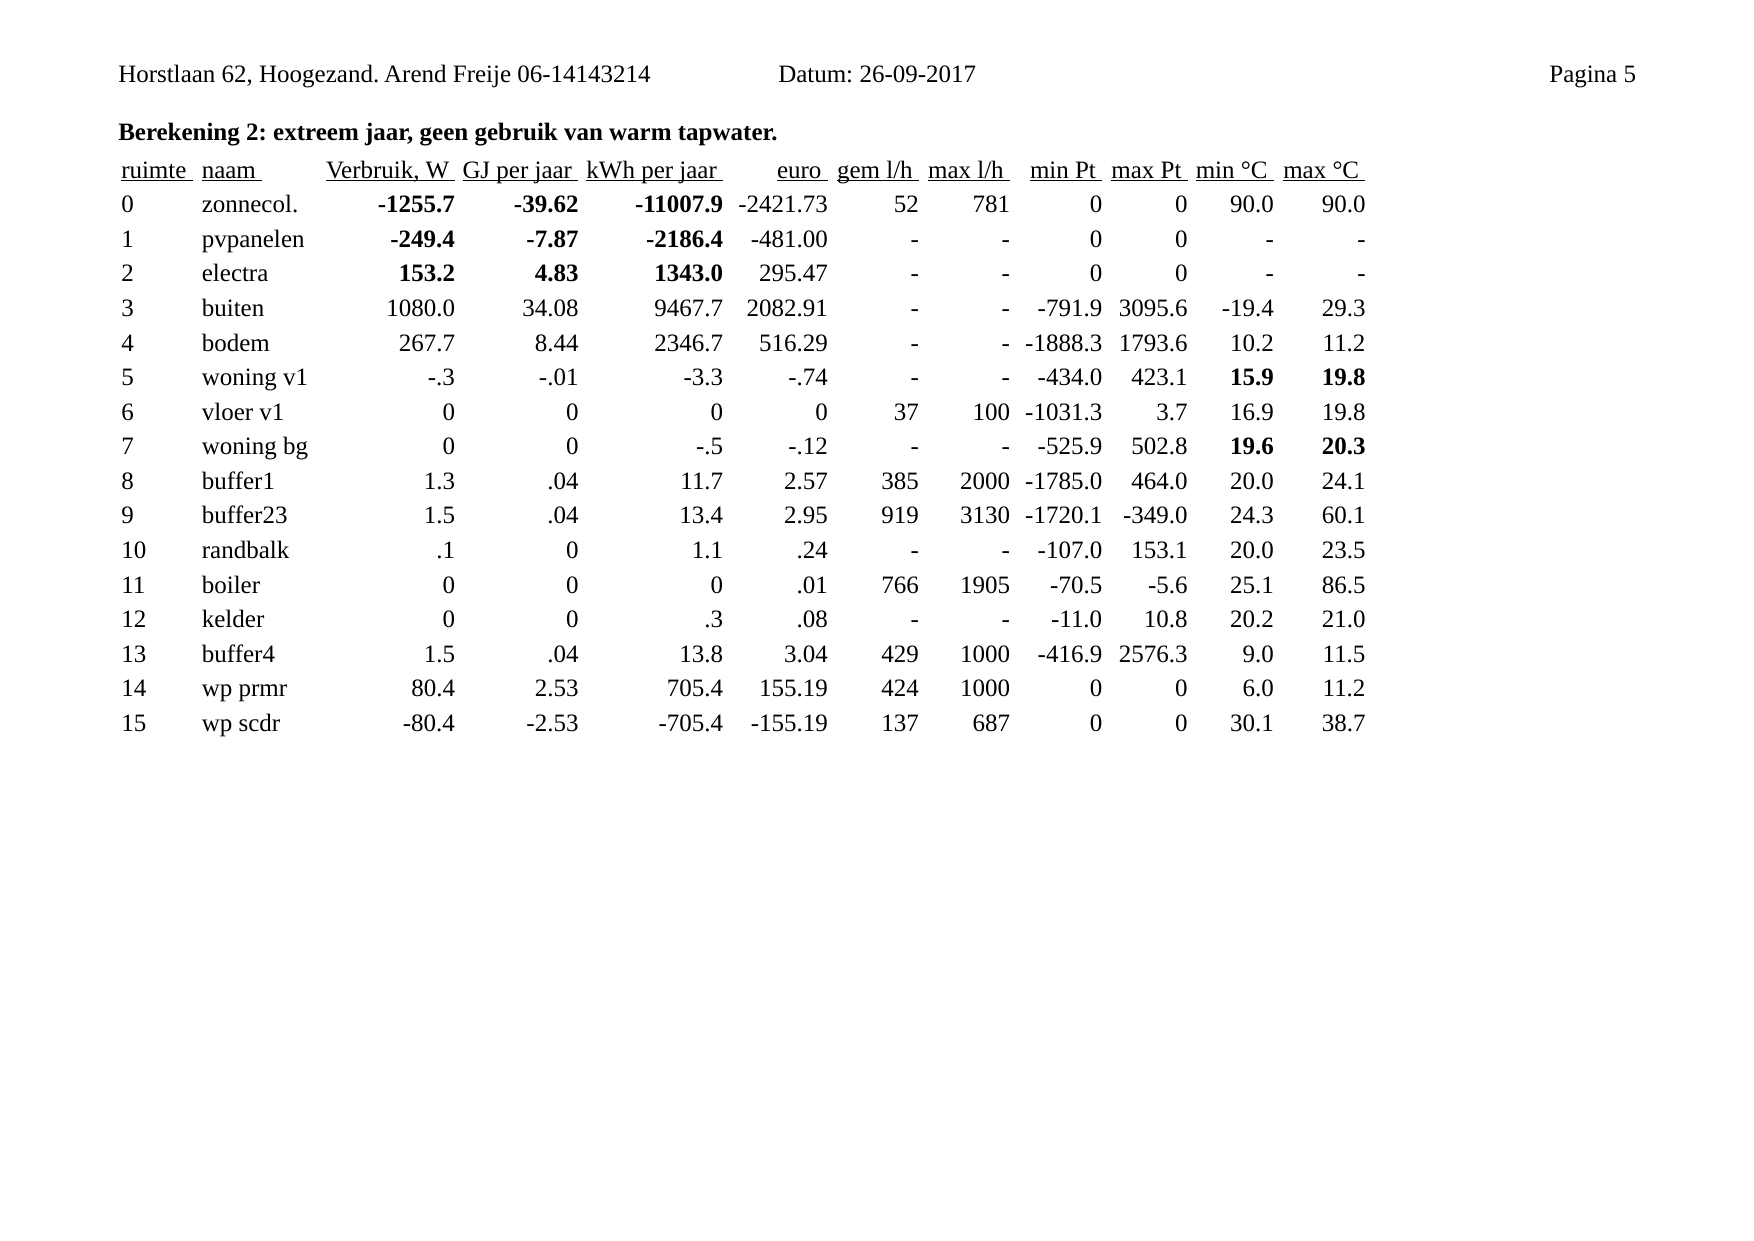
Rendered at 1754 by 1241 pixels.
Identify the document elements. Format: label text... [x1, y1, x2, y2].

table_cell -80.4 [320, 705, 457, 740]
table_cell 1.1 [581, 532, 726, 567]
table_header kWh per jaar [581, 152, 726, 186]
table_cell 0 [1105, 256, 1190, 290]
table_cell pvpanelen [199, 221, 320, 256]
table_cell 21.0 [1276, 601, 1368, 636]
table_cell 919 [830, 498, 922, 532]
table_cell 1343.0 [581, 256, 726, 290]
table_cell - [922, 601, 1013, 636]
table_cell 25.1 [1190, 567, 1276, 601]
table_cell -349.0 [1105, 498, 1190, 532]
table_cell -.74 [726, 359, 830, 394]
table_cell - [830, 429, 922, 463]
table_cell - [922, 256, 1013, 290]
table_cell 38.7 [1276, 705, 1368, 740]
table_cell 2 [118, 256, 199, 290]
table_cell 86.5 [1276, 567, 1368, 601]
table_cell 19.6 [1190, 429, 1276, 463]
table_cell 13.4 [581, 498, 726, 532]
table_header max l/h [922, 152, 1013, 186]
table_cell - [830, 325, 922, 359]
table_cell 0 [1013, 705, 1105, 740]
table_cell - [922, 290, 1013, 325]
table_cell 0 [1105, 705, 1190, 740]
table_cell 766 [830, 567, 922, 601]
table_cell 0 [1105, 186, 1190, 221]
table_cell 60.1 [1276, 498, 1368, 532]
table_cell 2.95 [726, 498, 830, 532]
table_cell 1080.0 [320, 290, 457, 325]
table_cell 1905 [922, 567, 1013, 601]
table_cell -791.9 [1013, 290, 1105, 325]
table_cell 10.2 [1190, 325, 1276, 359]
table_header min °C [1190, 152, 1276, 186]
table_cell 0 [1013, 186, 1105, 221]
table_cell 781 [922, 186, 1013, 221]
table_cell 0 [1013, 221, 1105, 256]
table_cell 80.4 [320, 671, 457, 705]
table_cell -3.3 [581, 359, 726, 394]
table_cell -70.5 [1013, 567, 1105, 601]
table_header gem l/h [830, 152, 922, 186]
table_header ruimte [118, 152, 199, 186]
table_cell buiten [199, 290, 320, 325]
table_cell woning v1 [199, 359, 320, 394]
table_cell 1.5 [320, 498, 457, 532]
table_cell 0 [320, 394, 457, 428]
table_cell -434.0 [1013, 359, 1105, 394]
table_cell 30.1 [1190, 705, 1276, 740]
table_cell 502.8 [1105, 429, 1190, 463]
table_cell 20.2 [1190, 601, 1276, 636]
table_cell 15.9 [1190, 359, 1276, 394]
table_cell 52 [830, 186, 922, 221]
table_cell bodem [199, 325, 320, 359]
table_header max Pt [1105, 152, 1190, 186]
table_cell -2421.73 [726, 186, 830, 221]
table_cell 1793.6 [1105, 325, 1190, 359]
table_cell 0 [1105, 671, 1190, 705]
table_cell 0 [1013, 671, 1105, 705]
table_cell vloer v1 [199, 394, 320, 428]
table_cell - [922, 359, 1013, 394]
table_cell -107.0 [1013, 532, 1105, 567]
table_cell 2576.3 [1105, 636, 1190, 671]
table_cell 0 [581, 567, 726, 601]
table_cell 8 [118, 463, 199, 498]
table_cell - [830, 256, 922, 290]
table_cell 0 [320, 601, 457, 636]
table_cell .04 [458, 498, 581, 532]
table_cell 29.3 [1276, 290, 1368, 325]
table_cell -11007.9 [581, 186, 726, 221]
table_cell 7 [118, 429, 199, 463]
table_cell 153.2 [320, 256, 457, 290]
table_cell - [1276, 221, 1368, 256]
table_cell 424 [830, 671, 922, 705]
table_cell - [830, 359, 922, 394]
table_cell -11.0 [1013, 601, 1105, 636]
table_cell .04 [458, 636, 581, 671]
table_cell -2.53 [458, 705, 581, 740]
table_cell boiler [199, 567, 320, 601]
table_cell 8.44 [458, 325, 581, 359]
table_cell - [830, 290, 922, 325]
table_cell 24.3 [1190, 498, 1276, 532]
table_cell 11.5 [1276, 636, 1368, 671]
table_cell 11.2 [1276, 325, 1368, 359]
table_cell 1 [118, 221, 199, 256]
table_cell 3.04 [726, 636, 830, 671]
table_cell 0 [458, 429, 581, 463]
table_cell 2346.7 [581, 325, 726, 359]
table_cell .01 [726, 567, 830, 601]
table_cell -705.4 [581, 705, 726, 740]
table_cell -481.00 [726, 221, 830, 256]
table_cell 24.1 [1276, 463, 1368, 498]
table_cell 15 [118, 705, 199, 740]
table_cell 2000 [922, 463, 1013, 498]
table_cell -249.4 [320, 221, 457, 256]
table_cell 0 [581, 394, 726, 428]
table_cell 0 [320, 567, 457, 601]
table_cell 3130 [922, 498, 1013, 532]
table_cell .3 [581, 601, 726, 636]
table_cell - [1190, 221, 1276, 256]
table_cell 9 [118, 498, 199, 532]
table_cell 90.0 [1276, 186, 1368, 221]
table_cell 153.1 [1105, 532, 1190, 567]
table_cell 12 [118, 601, 199, 636]
table_cell 11.2 [1276, 671, 1368, 705]
table_cell - [922, 429, 1013, 463]
table_cell 464.0 [1105, 463, 1190, 498]
table_cell 155.19 [726, 671, 830, 705]
table_cell 3.7 [1105, 394, 1190, 428]
table_cell 3 [118, 290, 199, 325]
table_cell 13.8 [581, 636, 726, 671]
table_cell 0 [1105, 221, 1190, 256]
table_cell .1 [320, 532, 457, 567]
table_cell 4 [118, 325, 199, 359]
table_cell 0 [458, 567, 581, 601]
table_cell 516.29 [726, 325, 830, 359]
table_cell -155.19 [726, 705, 830, 740]
table_cell -1720.1 [1013, 498, 1105, 532]
table_cell .24 [726, 532, 830, 567]
table_cell 11.7 [581, 463, 726, 498]
table_cell 385 [830, 463, 922, 498]
table_cell 5 [118, 359, 199, 394]
table_cell 267.7 [320, 325, 457, 359]
table_cell 100 [922, 394, 1013, 428]
table_cell -.01 [458, 359, 581, 394]
table_cell electra [199, 256, 320, 290]
table_cell -2186.4 [581, 221, 726, 256]
table_cell buffer23 [199, 498, 320, 532]
table_cell 4.83 [458, 256, 581, 290]
table_header max °C [1276, 152, 1368, 186]
table_header min Pt [1013, 152, 1105, 186]
table_cell 0 [320, 429, 457, 463]
table_cell 20.0 [1190, 532, 1276, 567]
table_cell 23.5 [1276, 532, 1368, 567]
table_cell 1.3 [320, 463, 457, 498]
table_cell buffer1 [199, 463, 320, 498]
table_cell - [922, 325, 1013, 359]
table_header GJ per jaar [458, 152, 581, 186]
table_cell buffer4 [199, 636, 320, 671]
table_cell 687 [922, 705, 1013, 740]
table_cell woning bg [199, 429, 320, 463]
table_cell zonnecol. [199, 186, 320, 221]
table_header euro [726, 152, 830, 186]
table_cell - [830, 532, 922, 567]
table_cell 0 [458, 532, 581, 567]
table_cell wp prmr [199, 671, 320, 705]
table_cell -39.62 [458, 186, 581, 221]
table_header naam [199, 152, 320, 186]
table_cell -7.87 [458, 221, 581, 256]
table_cell 10.8 [1105, 601, 1190, 636]
table_cell 14 [118, 671, 199, 705]
table_cell 705.4 [581, 671, 726, 705]
table_cell -.5 [581, 429, 726, 463]
table_cell .08 [726, 601, 830, 636]
table_cell 137 [830, 705, 922, 740]
table_header Verbruik, W [320, 152, 457, 186]
table_cell - [1190, 256, 1276, 290]
table_cell -.3 [320, 359, 457, 394]
table_cell -1031.3 [1013, 394, 1105, 428]
table_cell 1000 [922, 671, 1013, 705]
table_cell 0 [458, 601, 581, 636]
table_cell 0 [118, 186, 199, 221]
table_cell randbalk [199, 532, 320, 567]
table_cell 16.9 [1190, 394, 1276, 428]
table_cell - [830, 601, 922, 636]
table_cell 9.0 [1190, 636, 1276, 671]
table_cell 6.0 [1190, 671, 1276, 705]
table_cell - [922, 221, 1013, 256]
table_cell - [1276, 256, 1368, 290]
table_cell -19.4 [1190, 290, 1276, 325]
table_cell -.12 [726, 429, 830, 463]
table_cell 11 [118, 567, 199, 601]
table_cell 0 [726, 394, 830, 428]
table_cell 295.47 [726, 256, 830, 290]
table_cell 20.3 [1276, 429, 1368, 463]
table_cell .04 [458, 463, 581, 498]
table_cell -525.9 [1013, 429, 1105, 463]
table_cell 19.8 [1276, 359, 1368, 394]
table_cell 2.57 [726, 463, 830, 498]
table_cell wp scdr [199, 705, 320, 740]
table_cell 2082.91 [726, 290, 830, 325]
table_cell 37 [830, 394, 922, 428]
table_cell 423.1 [1105, 359, 1190, 394]
table_cell -1255.7 [320, 186, 457, 221]
text Berekening 2: extreem jaar, geen gebruik van warm tapwater. [118, 117, 1636, 146]
table_cell -416.9 [1013, 636, 1105, 671]
table_cell 6 [118, 394, 199, 428]
table_cell 9467.7 [581, 290, 726, 325]
table_cell 13 [118, 636, 199, 671]
table_cell - [922, 532, 1013, 567]
table_cell 1.5 [320, 636, 457, 671]
table_cell kelder [199, 601, 320, 636]
table_cell - [830, 221, 922, 256]
table_cell 10 [118, 532, 199, 567]
table_cell 2.53 [458, 671, 581, 705]
table_cell -5.6 [1105, 567, 1190, 601]
table_cell 34.08 [458, 290, 581, 325]
table_cell -1785.0 [1013, 463, 1105, 498]
table_cell 20.0 [1190, 463, 1276, 498]
table_cell 1000 [922, 636, 1013, 671]
table_cell 90.0 [1190, 186, 1276, 221]
table_cell -1888.3 [1013, 325, 1105, 359]
table_cell 0 [458, 394, 581, 428]
table_cell 19.8 [1276, 394, 1368, 428]
table_cell 429 [830, 636, 922, 671]
table_cell 3095.6 [1105, 290, 1190, 325]
table_cell 0 [1013, 256, 1105, 290]
